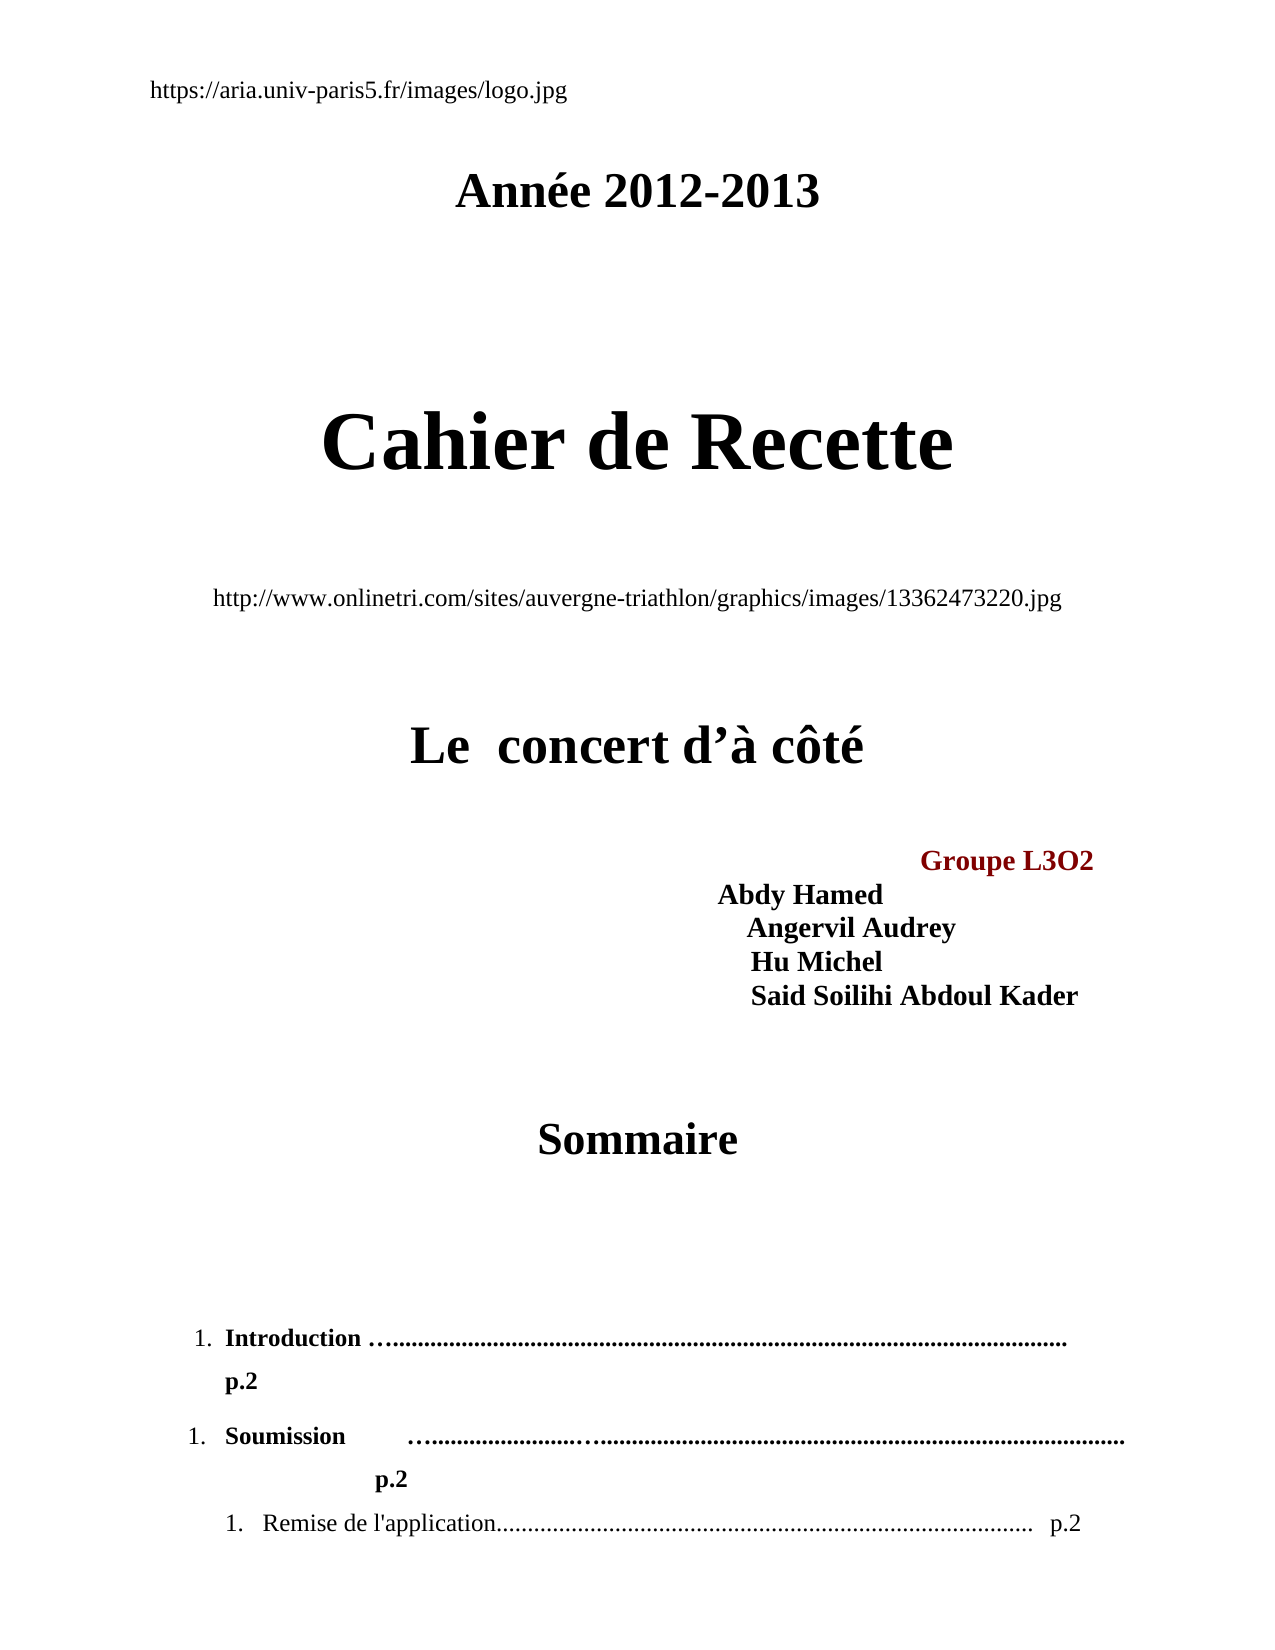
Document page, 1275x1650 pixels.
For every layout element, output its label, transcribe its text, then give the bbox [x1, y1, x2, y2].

text Année 2012-2013 [150, 161, 1125, 219]
list Remise de l'application...................................................................................... p.2 [225, 1508, 1125, 1536]
text http://www.onlinetri.com/sites/auvergne-triathlon/graphics/images/13362473220.jpg [150, 583, 1125, 612]
text Cahier de Recette [150, 391, 1125, 487]
text Said Soilihi Abdoul Kader [150, 978, 1125, 1011]
text Groupe L3O2 [815, 843, 1125, 877]
text Sommaire [150, 1112, 1125, 1164]
text Abdy Hamed [150, 877, 1125, 911]
table_header Le concert d’à côté [150, 708, 1125, 781]
text 1. Introduction …............................................................................................................ p.2 [150, 1323, 1125, 1394]
text https://aria.univ-paris5.fr/images/logo.jpg [150, 75, 1125, 104]
text Hu Michel [150, 944, 1125, 978]
text Angervil Audrey [519, 911, 1125, 944]
list Soumission ….......................….................................................................................... p.2 [187, 1421, 1125, 1493]
